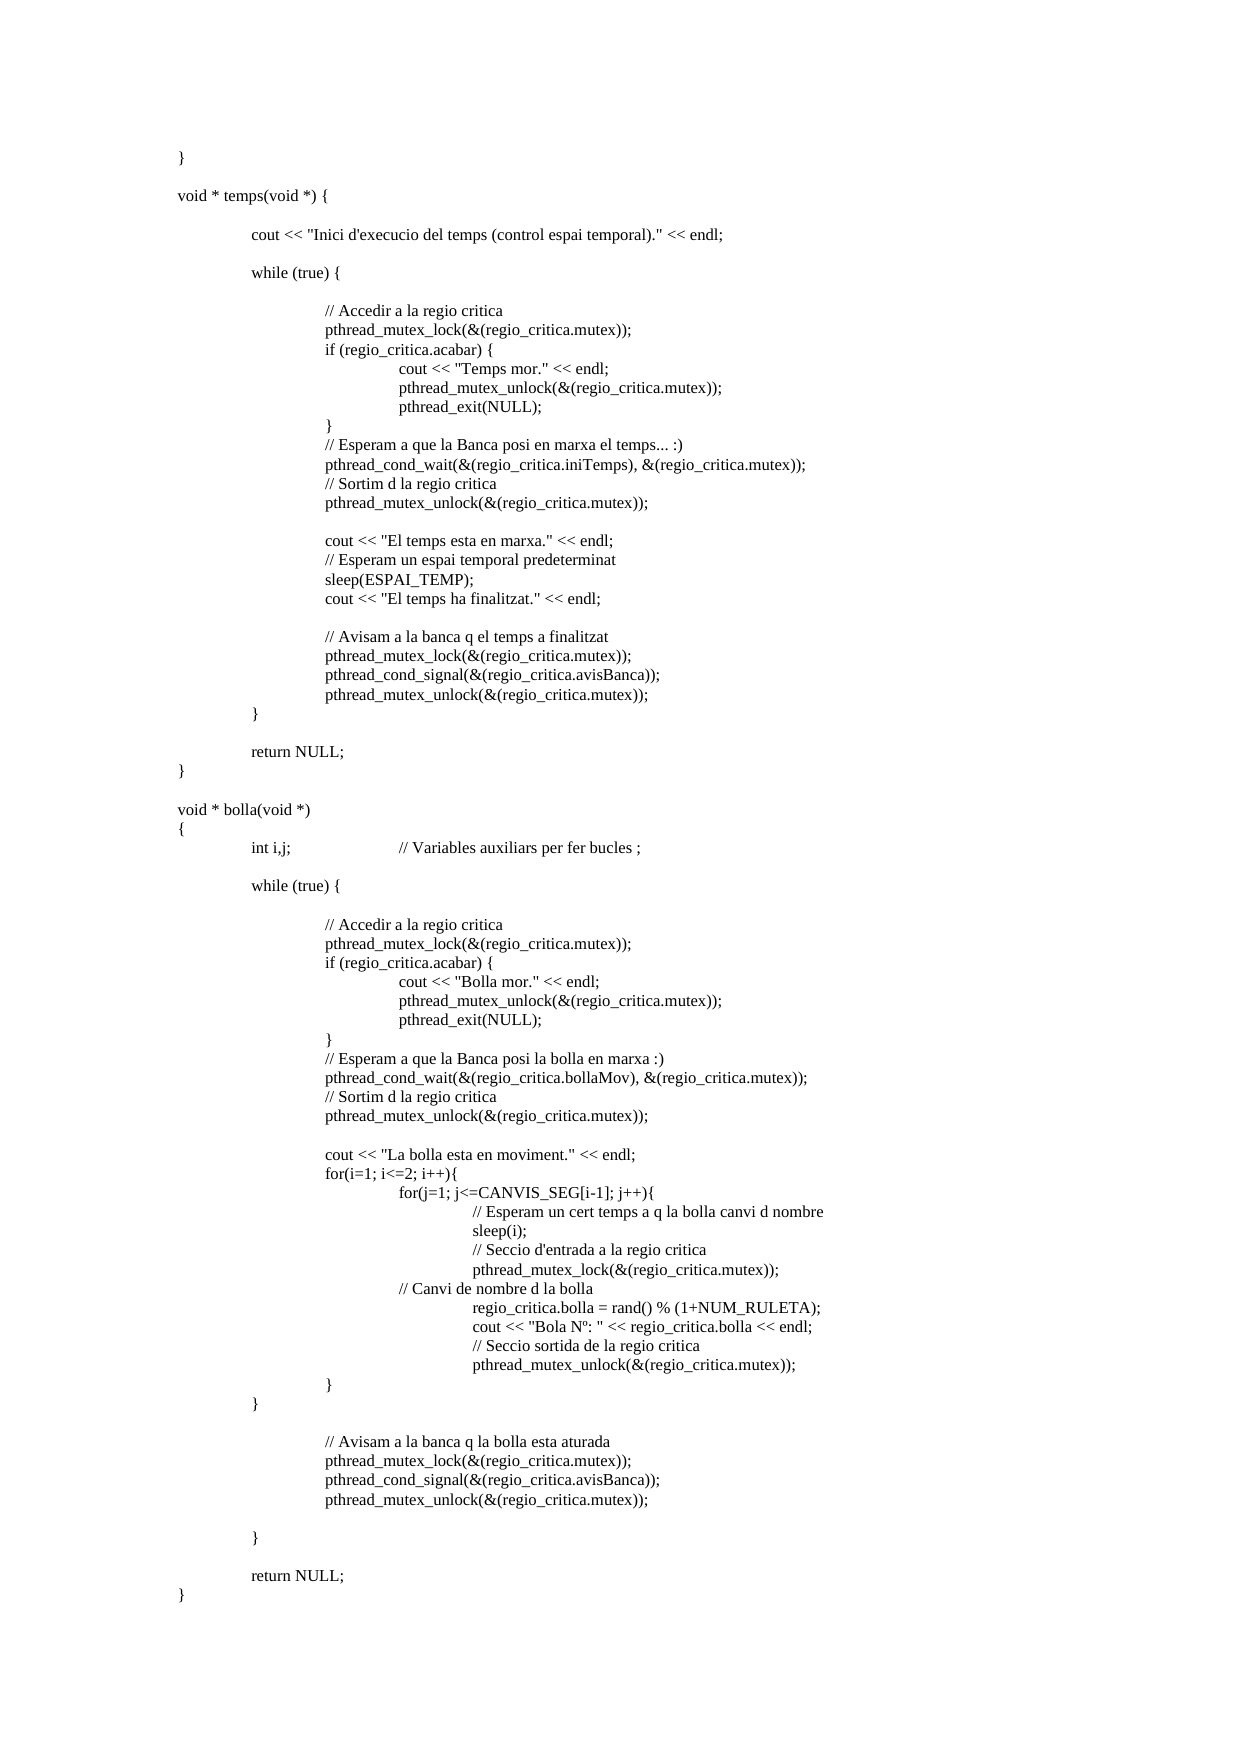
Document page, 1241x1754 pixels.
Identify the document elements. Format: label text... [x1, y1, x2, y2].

text // Canvi de nombre d la bolla [177, 1278, 1063, 1298]
text pthread_mutex_lock(&(regio_critica.mutex)); [177, 933, 1063, 953]
text } [177, 1029, 1063, 1048]
text pthread_exit(NULL); [177, 397, 1063, 416]
text void * temps(void *) { [177, 186, 1063, 205]
text // Esperam a que la Banca posi la bolla en marxa :) [177, 1048, 1063, 1068]
text // Esperam un cert temps a q la bolla canvi d nombre [177, 1202, 1063, 1221]
text if (regio_critica.acabar) { [177, 339, 1063, 358]
text cout << "El temps ha finalitzat." << endl; [177, 588, 1063, 608]
text // Accedir a la regio critica [177, 914, 1063, 933]
text return NULL; [177, 742, 1063, 761]
text pthread_mutex_unlock(&(regio_critica.mutex)); [177, 684, 1063, 703]
text { [177, 818, 1063, 838]
text pthread_mutex_lock(&(regio_critica.mutex)); [177, 1451, 1063, 1470]
text // Esperam a que la Banca posi en marxa el temps... :) [177, 435, 1063, 454]
text // Accedir a la regio critica [177, 301, 1063, 320]
text pthread_mutex_unlock(&(regio_critica.mutex)); [177, 1355, 1063, 1374]
text return NULL; [177, 1566, 1063, 1585]
text // Avisam a la banca q el temps a finalitzat [177, 627, 1063, 646]
text } [177, 703, 1063, 723]
text sleep(i); [177, 1221, 1063, 1240]
text pthread_mutex_unlock(&(regio_critica.mutex)); [177, 1489, 1063, 1508]
text } [177, 148, 1063, 167]
text } [177, 416, 1063, 435]
text pthread_mutex_unlock(&(regio_critica.mutex)); [177, 991, 1063, 1010]
text pthread_mutex_unlock(&(regio_critica.mutex)); [177, 1106, 1063, 1125]
text pthread_mutex_lock(&(regio_critica.mutex)); [177, 1259, 1063, 1278]
text cout << "Bolla mor." << endl; [177, 972, 1063, 991]
text int i,j; // Variables auxiliars per fer bucles ; [177, 838, 1063, 857]
text pthread_cond_signal(&(regio_critica.avisBanca)); [177, 1470, 1063, 1489]
text } [177, 1585, 1063, 1604]
text pthread_cond_wait(&(regio_critica.bollaMov), &(regio_critica.mutex)); [177, 1068, 1063, 1087]
text while (true) { [177, 263, 1063, 282]
text pthread_cond_signal(&(regio_critica.avisBanca)); [177, 665, 1063, 684]
text while (true) { [177, 876, 1063, 895]
text cout << "Temps mor." << endl; [177, 358, 1063, 378]
text } [177, 1393, 1063, 1413]
text cout << "La bolla esta en moviment." << endl; [177, 1144, 1063, 1163]
text } [177, 761, 1063, 780]
text pthread_exit(NULL); [177, 1010, 1063, 1029]
text for(i=1; i<=2; i++){ [177, 1163, 1063, 1183]
text // Sortim d la regio critica [177, 1087, 1063, 1106]
text // Esperam un espai temporal predeterminat [177, 550, 1063, 569]
text pthread_mutex_unlock(&(regio_critica.mutex)); [177, 378, 1063, 397]
text } [177, 1528, 1063, 1547]
text pthread_cond_wait(&(regio_critica.iniTemps), &(regio_critica.mutex)); [177, 454, 1063, 473]
text sleep(ESPAI_TEMP); [177, 569, 1063, 588]
text cout << "Bola Nº: " << regio_critica.bolla << endl; [177, 1317, 1063, 1336]
text regio_critica.bolla = rand() % (1+NUM_RULETA); [177, 1298, 1063, 1317]
text if (regio_critica.acabar) { [177, 953, 1063, 972]
text // Seccio d'entrada a la regio critica [177, 1240, 1063, 1259]
text cout << "Inici d'execucio del temps (control espai temporal)." << endl; [177, 224, 1063, 243]
text cout << "El temps esta en marxa." << endl; [177, 531, 1063, 550]
text pthread_mutex_unlock(&(regio_critica.mutex)); [177, 493, 1063, 512]
text pthread_mutex_lock(&(regio_critica.mutex)); [177, 320, 1063, 339]
text // Avisam a la banca q la bolla esta aturada [177, 1432, 1063, 1451]
text pthread_mutex_lock(&(regio_critica.mutex)); [177, 646, 1063, 665]
text // Seccio sortida de la regio critica [177, 1336, 1063, 1355]
text for(j=1; j<=CANVIS_SEG[i-1]; j++){ [177, 1183, 1063, 1202]
text void * bolla(void *) [177, 799, 1063, 818]
text } [177, 1374, 1063, 1393]
text // Sortim d la regio critica [177, 473, 1063, 493]
